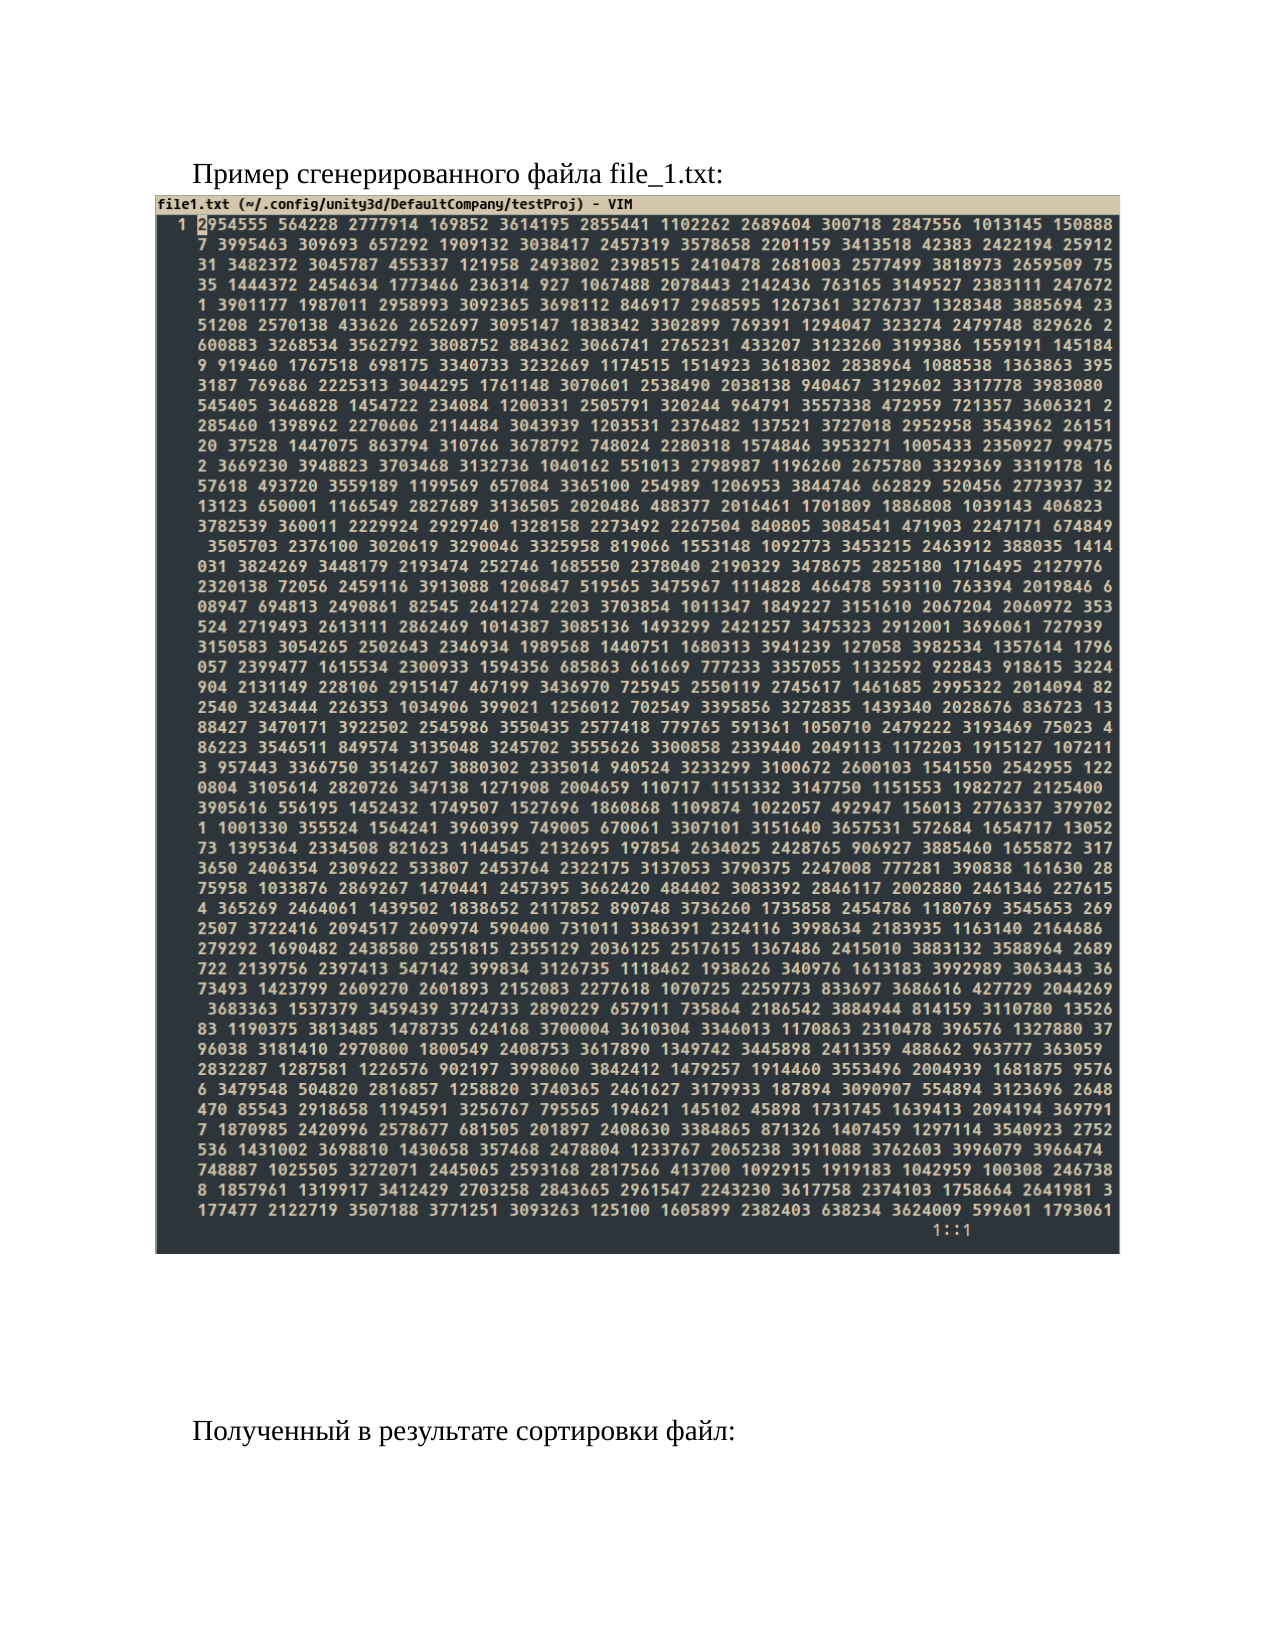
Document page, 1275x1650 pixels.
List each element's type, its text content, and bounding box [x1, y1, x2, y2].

text Пример сгенерированного файла file_1.txt: [192, 157, 1157, 190]
picture [155, 195, 1121, 1254]
text Полученный в результате сортировки файл: [192, 1413, 1157, 1446]
